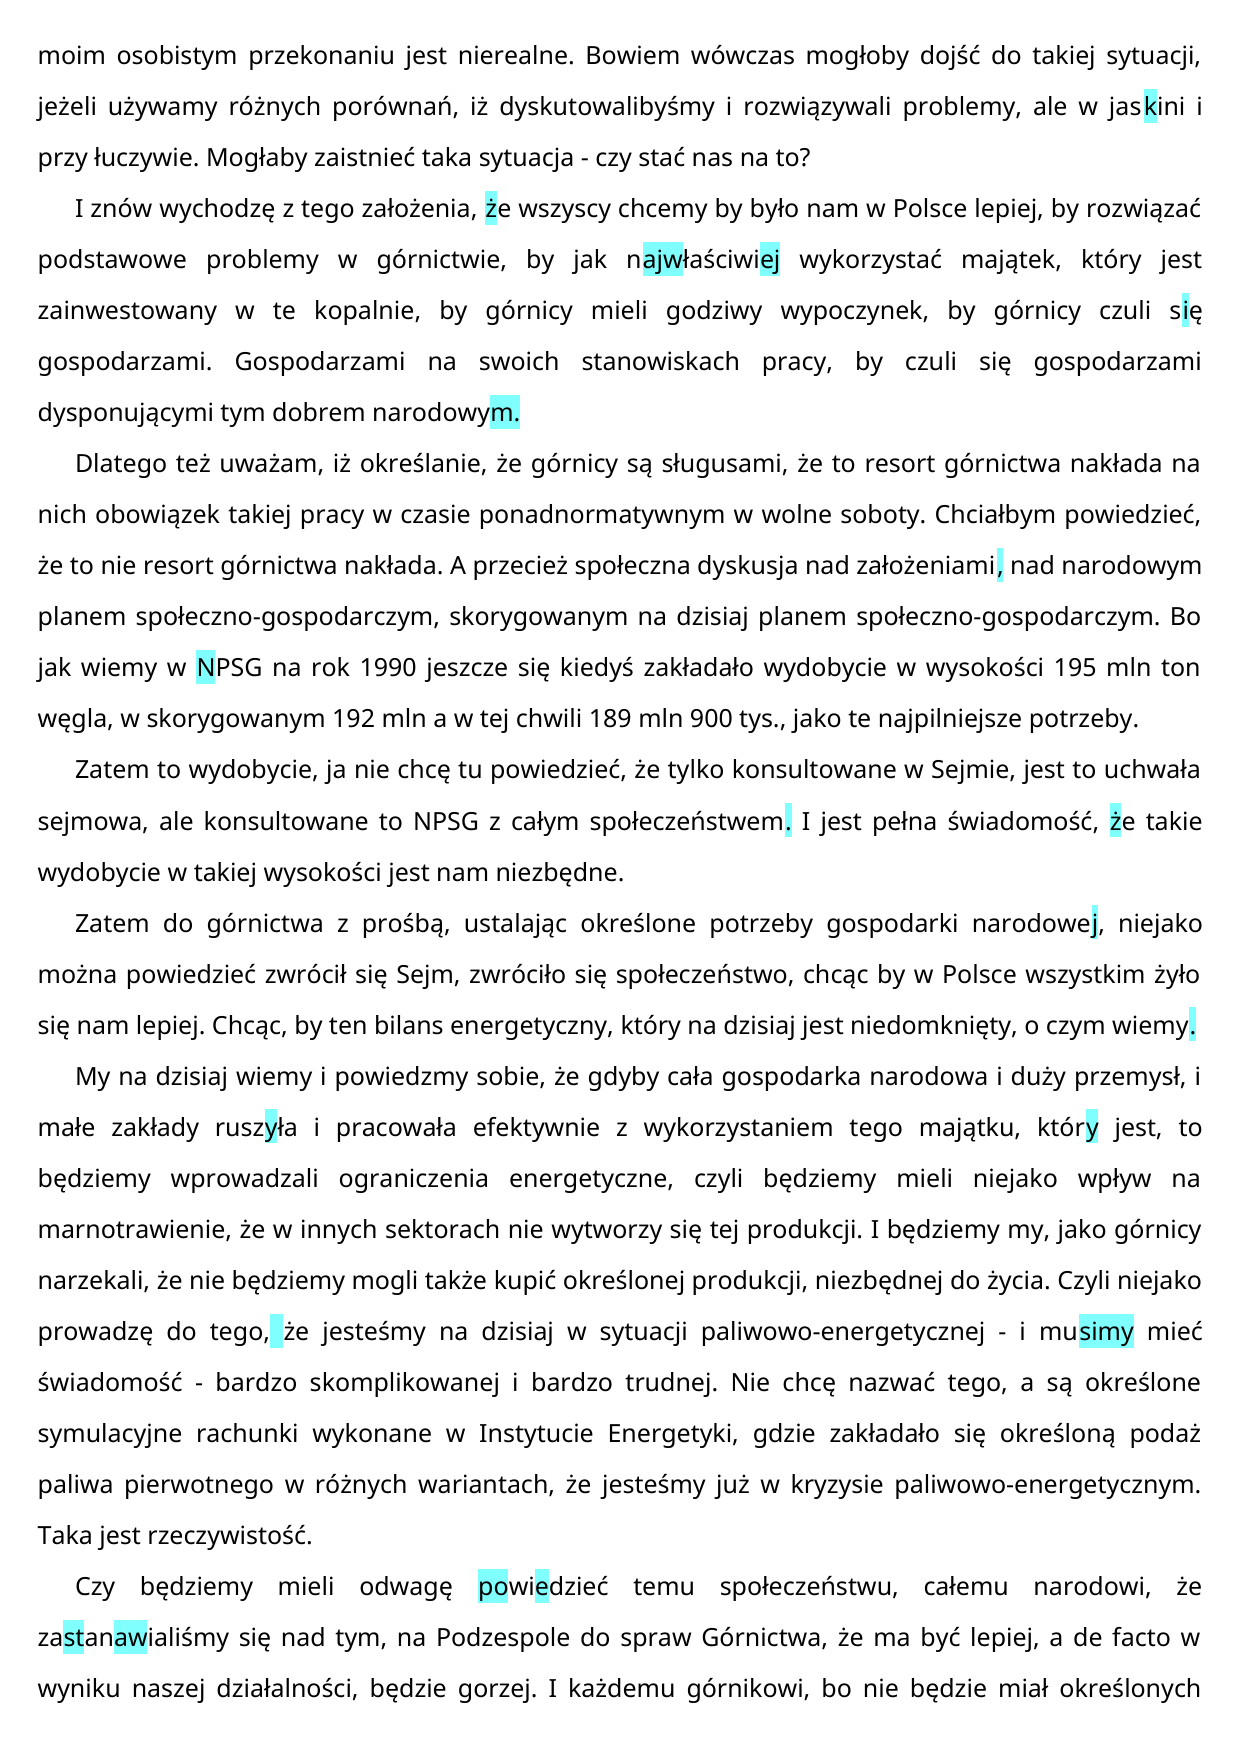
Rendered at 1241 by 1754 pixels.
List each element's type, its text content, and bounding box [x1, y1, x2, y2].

text Zatem do górnictwa z prośbą, ustalając określone potrzeby gospodarki narodowej, niejako można powiedzieć zwrócił się Sejm, zwróciło się społeczeństwo, chcąc by w Polsce wszystkim żyło się nam lepiej. Chcąc, by ten bilans energetyczny, który na dzisiaj jest niedomknięty, o czym wiemy. [37, 905, 1203, 1041]
text I znów wychodzę z tego założenia, że wszyscy chcemy by było nam w Polsce lepiej, by rozwiązać podstawowe problemy w górnictwie, by jak najwłaściwiej wykorzystać majątek, który jest zainwestowany w te kopalnie, by górnicy mieli godziwy wypoczynek, by górnicy czuli się gospodarzami. Gospodarzami na swoich stanowiskach pracy, by czuli się gospodarzami dysponującymi tym dobrem narodowym. [37, 191, 1203, 429]
text moim osobistym przekonaniu jest nierealne. Bowiem wówczas mogłoby dojść do takiej sytuacji, jeżeli używamy różnych porównań, iż dyskutowalibyśmy i rozwiązywali problemy, ale w jaskini i przy łuczywie. Mogłaby zaistnieć taka sytuacja - czy stać nas na to? [37, 37, 1203, 174]
text Zatem to wydobycie, ja nie chcę tu powiedzieć, że tylko konsultowane w Sejmie, jest to uchwała sejmowa, ale konsultowane to NPSG z całym społeczeństwem. I jest pełna świadomość, że takie wydobycie w takiej wysokości jest nam niezbędne. [37, 752, 1203, 888]
text Czy będziemy mieli odwagę powiedzieć temu społeczeństwu, całemu narodowi, że zastanawialiśmy się nad tym, na Podzespole do spraw Górnictwa, że ma być lepiej, a de facto w wyniku naszej działalności, będzie gorzej. I każdemu górnikowi, bo nie będzie miał określonych [37, 1569, 1203, 1705]
text Dlatego też uważam, iż określanie, że górnicy są sługusami, że to resort górnictwa nakłada na nich obowiązek takiej pracy w czasie ponadnormatywnym w wolne soboty. Chciałbym powiedzieć, że to nie resort górnictwa nakłada. A przecież społeczna dyskusja nad założeniami, nad narodowym planem społeczno-gospodarczym, skorygowanym na dzisiaj planem społeczno-gospodarczym. Bo jak wiemy w NPSG na rok 1990 jeszcze się kiedyś zakładało wydobycie w wysokości 195 mln ton węgla, w skorygowanym 192 mln a w tej chwili 189 mln 900 tys., jako te najpilniejsze potrzeby. [37, 446, 1203, 735]
text My na dzisiaj wiemy i powiedzmy sobie, że gdyby cała gospodarka narodowa i duży przemysł, i małe zakłady ruszyła i pracowała efektywnie z wykorzystaniem tego majątku, który jest, to będziemy wprowadzali ograniczenia energetyczne, czyli będziemy mieli niejako wpływ na marnotrawienie, że w innych sektorach nie wytworzy się tej produkcji. I będziemy my, jako górnicy narzekali, że nie będziemy mogli także kupić określonej produkcji, niezbędnej do życia. Czyli niejako prowadzę do tego, że jesteśmy na dzisiaj w sytuacji paliwowo-energetycznej - i musimy mieć świadomość - bardzo skomplikowanej i bardzo trudnej. Nie chcę nazwać tego, a są określone symulacyjne rachunki wykonane w Instytucie Energetyki, gdzie zakładało się określoną podaż paliwa pierwotnego w różnych wariantach, że jesteśmy już w kryzysie paliwowo-energetycznym. Taka jest rzeczywistość. [37, 1058, 1203, 1552]
